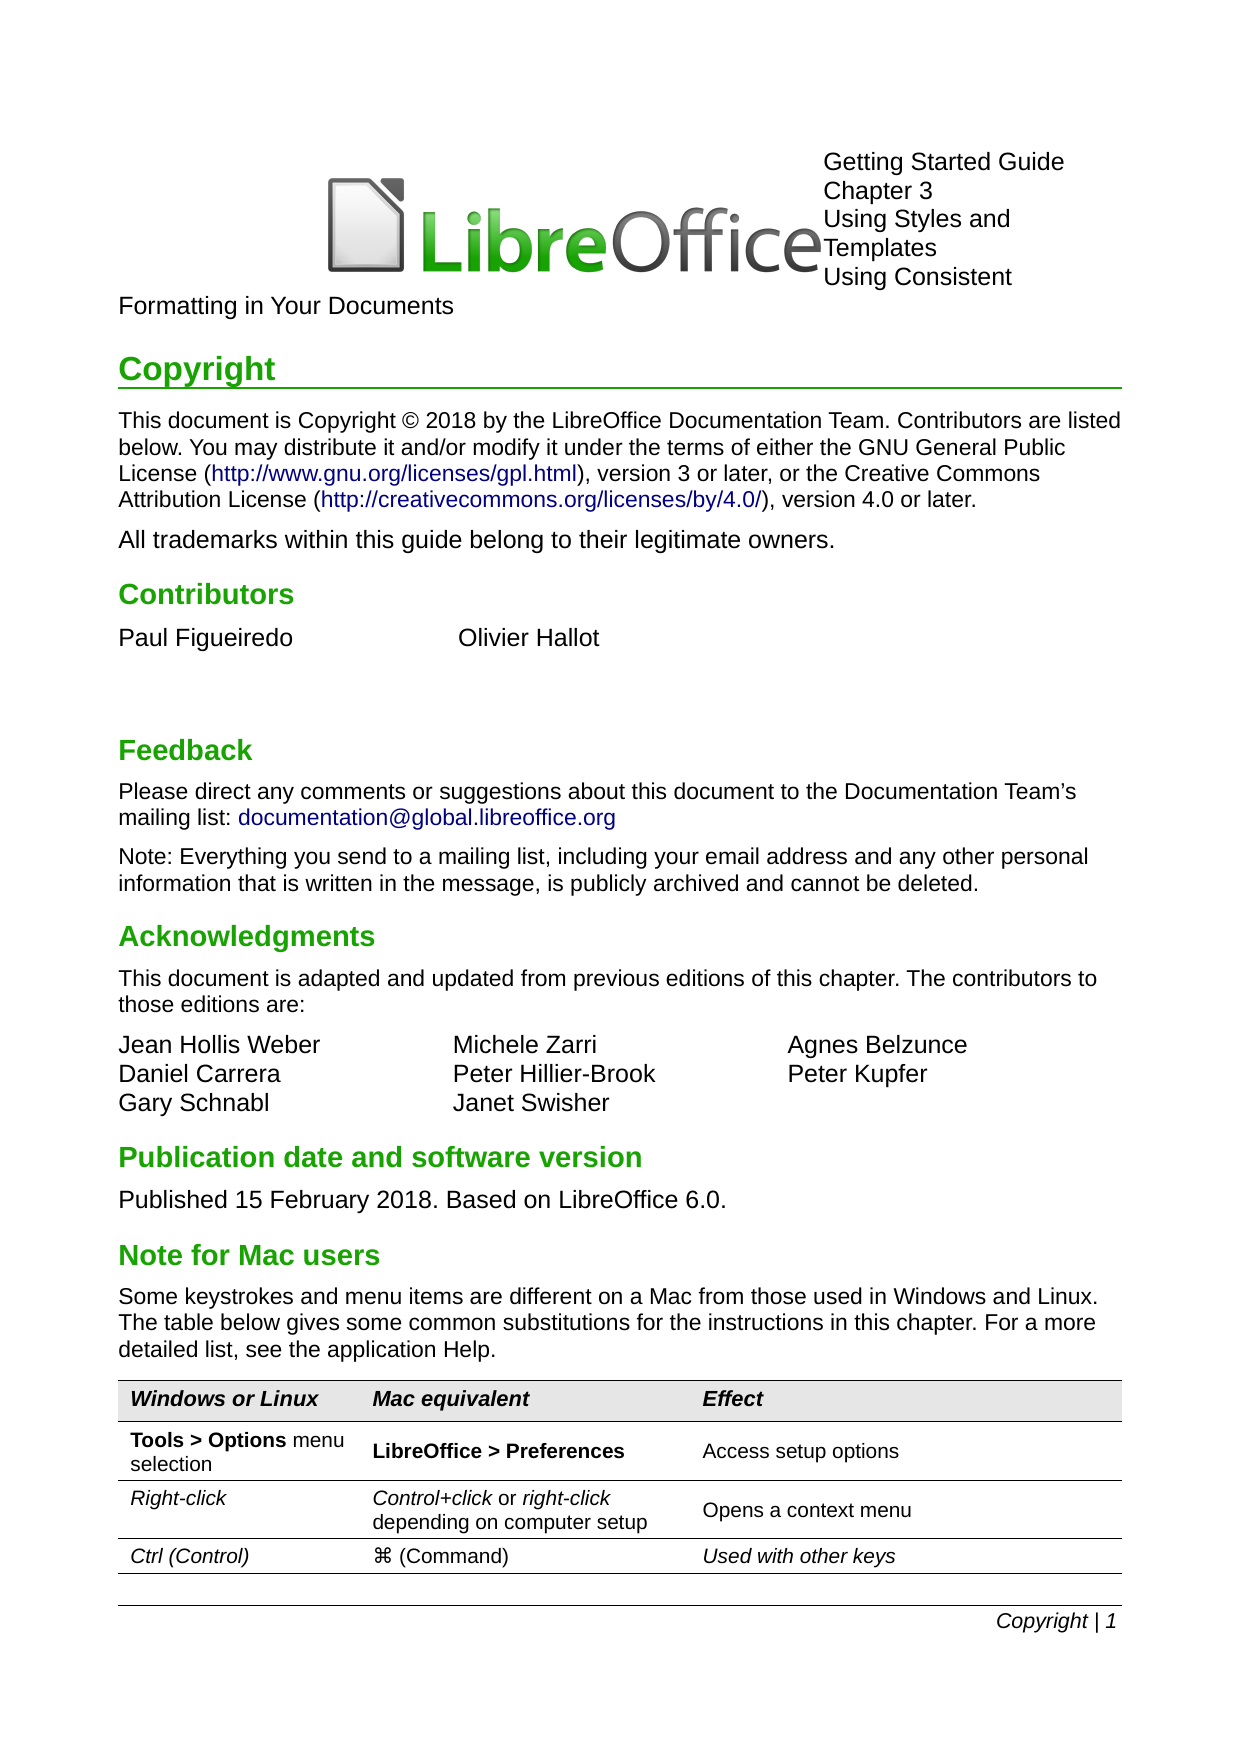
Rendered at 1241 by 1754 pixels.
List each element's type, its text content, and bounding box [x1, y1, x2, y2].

text Getting Started Guide [118, 147, 1122, 176]
table_cell Access setup options [690, 1364, 1122, 1421]
table_cell [118, 621, 458, 650]
table_cell [458, 621, 789, 650]
text Using Consistent Formatting in Your Documents [118, 262, 1122, 319]
table_cell Open the Navigator [690, 1515, 1122, 1548]
table_cell Janet Swisher [453, 1029, 787, 1057]
subtitle Contributors [118, 518, 1122, 552]
text Some keystrokes and menu items are different on a Mac from those used in Windows and Linux. The table below gives some common substitutions for the instructions in this chapter. For a more detailed list, see the application Help. [118, 1224, 1122, 1303]
table_cell ⌘ (Command) [360, 1480, 690, 1514]
table_cell [787, 1029, 1122, 1057]
table_header Mac equivalent [360, 1322, 690, 1362]
subtitle Copyright [118, 319, 1122, 348]
table_header Jean Hollis Weber [118, 971, 453, 1000]
table_cell Opens a context menu [690, 1422, 1122, 1479]
table_header Agnes Belzunce [787, 971, 1122, 1000]
table_cell Shift+⌘+F5 [360, 1515, 690, 1548]
picture [323, 173, 823, 279]
table_cell Peter Kupfer [787, 1000, 1122, 1028]
subtitle Feedback [118, 674, 1122, 707]
table_cell Used with other keys [690, 1480, 1122, 1514]
text This document is Copyright © 2018 by the LibreOffice Documentation Team. Contributors are listed below. You may distribute it and/or modify it under the terms of either the GNU General Public License (http://www.gnu.org/licenses/gpl.html), version 3 or later, or the Creative Commons Attribution License (http://creativecommons.org/licenses/by/4.0/), version 4.0 or later. [118, 348, 1122, 453]
table_header Effect [690, 1322, 1122, 1362]
table_cell Right-click [118, 1422, 360, 1479]
table_cell Daniel Carrera [118, 1000, 453, 1028]
table_cell LibreOffice > Preferences [360, 1364, 690, 1421]
subtitle Note for Mac users [118, 1179, 1122, 1212]
text Published 15 February 2018. Based on LibreOffice 6.0. [118, 1126, 1122, 1155]
text Chapter 3 Using Styles and Templates [823, 176, 1122, 262]
table_cell [458, 593, 789, 621]
table_cell [789, 621, 1122, 650]
text This document is adapted and updated from previous editions of this chapter. The contributors to those editions are: [118, 906, 1122, 958]
table_cell F5 [118, 1515, 360, 1548]
table_cell Peter Hillier-Brook [453, 1000, 787, 1028]
table_cell Gary Schnabl [118, 1029, 453, 1057]
table_header Windows or Linux [118, 1322, 360, 1362]
table_cell [118, 593, 458, 621]
table_header Olivier Hallot [458, 564, 789, 592]
table_cell [789, 593, 1122, 621]
subtitle Publication date and software version [118, 1081, 1122, 1114]
text All trademarks within this guide belong to their legitimate owners. [118, 466, 1122, 495]
table_cell Ctrl (Control) [118, 1480, 360, 1514]
table_header [789, 564, 1122, 592]
subtitle Acknowledgments [118, 861, 1122, 894]
table_cell Tools > Options menu selection [118, 1364, 360, 1421]
text Note: Everything you send to a mailing list, including your email address and any other personal information that is written in the message, is publicly archived and cannot be deleted. [118, 784, 1122, 837]
text Please direct any comments or suggestions about this document to the Documentation Team’s mailing list: documentation@global.libreoffice.org [118, 719, 1122, 772]
table_header Michele Zarri [453, 971, 787, 1000]
table_cell Control+click or right-click depending on computer setup [360, 1422, 690, 1479]
table_header Paul Figueiredo [118, 564, 458, 592]
text [118, 176, 323, 262]
